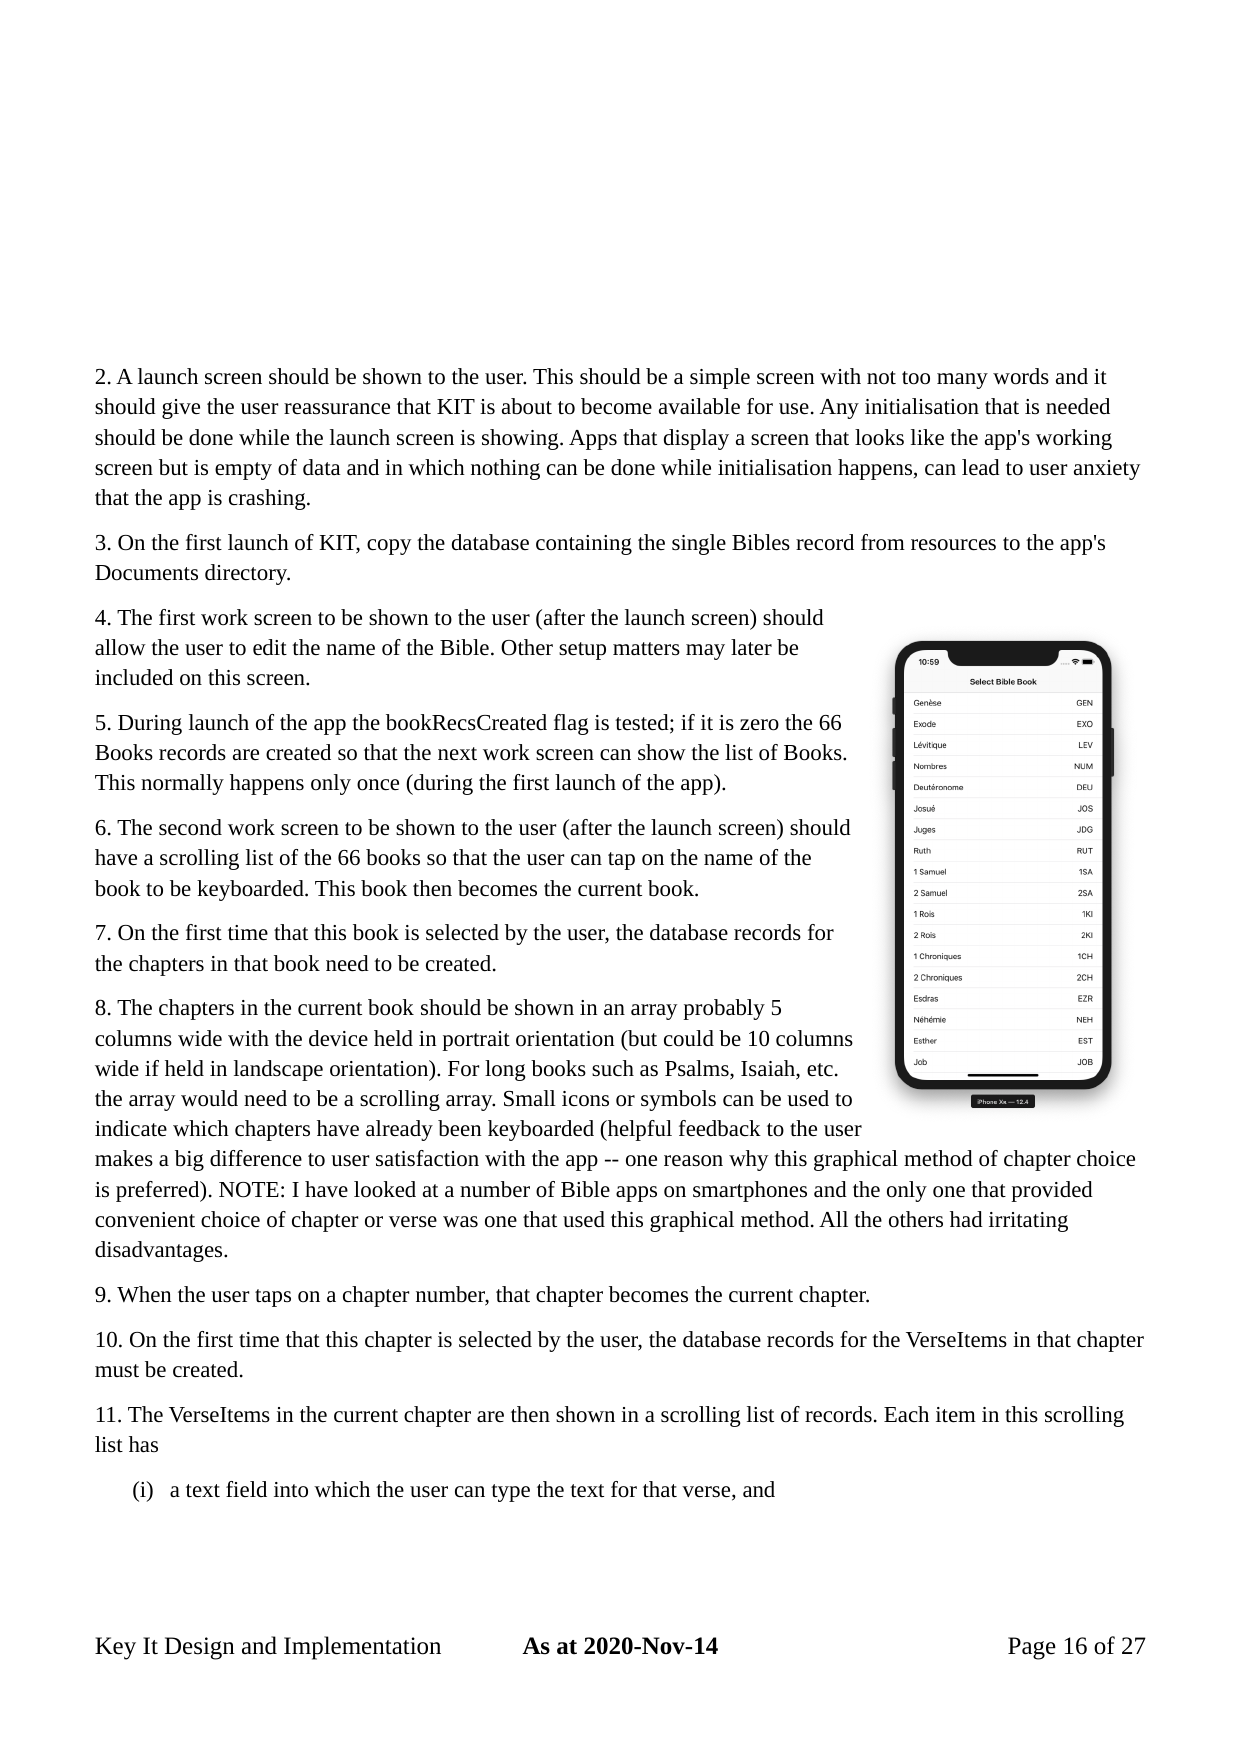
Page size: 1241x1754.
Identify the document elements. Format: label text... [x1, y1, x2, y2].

text 2. A launch screen should be shown to the user. This should be a simple screen with not too many words and it should give the user reassurance that KIT is about to become available for use. Any initialisation that is needed should be done while the launch screen is showing. Apps that display a screen that looks like the app's working screen but is empty of data and in which nothing can be done while initialisation happens, can lead to user anxiety that the app is crashing. [94, 363, 1146, 510]
list a text field into which the user can type the text for that verse, and [132, 1476, 1146, 1502]
picture [863, 623, 1143, 1125]
text 8. The chapters in the current book should be shown in an array probably 5 columns wide with the device held in portrait orientation (but could be 10 columns wide if held in landscape orientation). For long books such as Psalms, Isaiah, etc. the array would need to be a scrolling array. Small icons or symbols can be used to indicate which chapters have already been keyboarded (helpful feedback to the user makes a big difference to user satisfaction with the app -- one reason why this graphical method of chapter choice is preferred). NOTE: I have looked at a number of Bible apps on smartphones and the only one that provided convenient choice of chapter or verse was one that used this graphical method. All the others had irritating disadvantages. [94, 994, 1146, 1262]
text 11. The VerseItems in the current chapter are then shown in a scrolling list of records. Each item in this scrolling list has [94, 1401, 1146, 1457]
text 3. On the first launch of KIT, copy the database containing the single Bibles record from resources to the app's Documents directory. [94, 529, 1146, 585]
text 10. On the first time that this chapter is selected by the user, the database records for the VerseItems in that chapter must be created. [94, 1326, 1146, 1382]
text 7. On the first time that this book is selected by the user, the database records for the chapters in that book need to be created. [94, 919, 863, 976]
text 6. The second work screen to be shown to the user (after the launch screen) should have a scrolling list of the 66 books so that the user can tap on the name of the book to be keyboarded. This book then becomes the current book. [94, 814, 863, 901]
text 9. When the user taps on a chapter number, that chapter becomes the current chapter. [94, 1281, 1146, 1307]
text 5. During launch of the app the bookRecsCreated flag is tested; if it is zero the 66 Books records are created so that the next work screen can show the list of Books. This normally happens only once (during the first launch of the app). [94, 709, 863, 796]
text 4. The first work screen to be shown to the user (after the launch screen) should allow the user to edit the name of the Bible. Other setup matters may later be included on this screen. [94, 604, 1146, 691]
